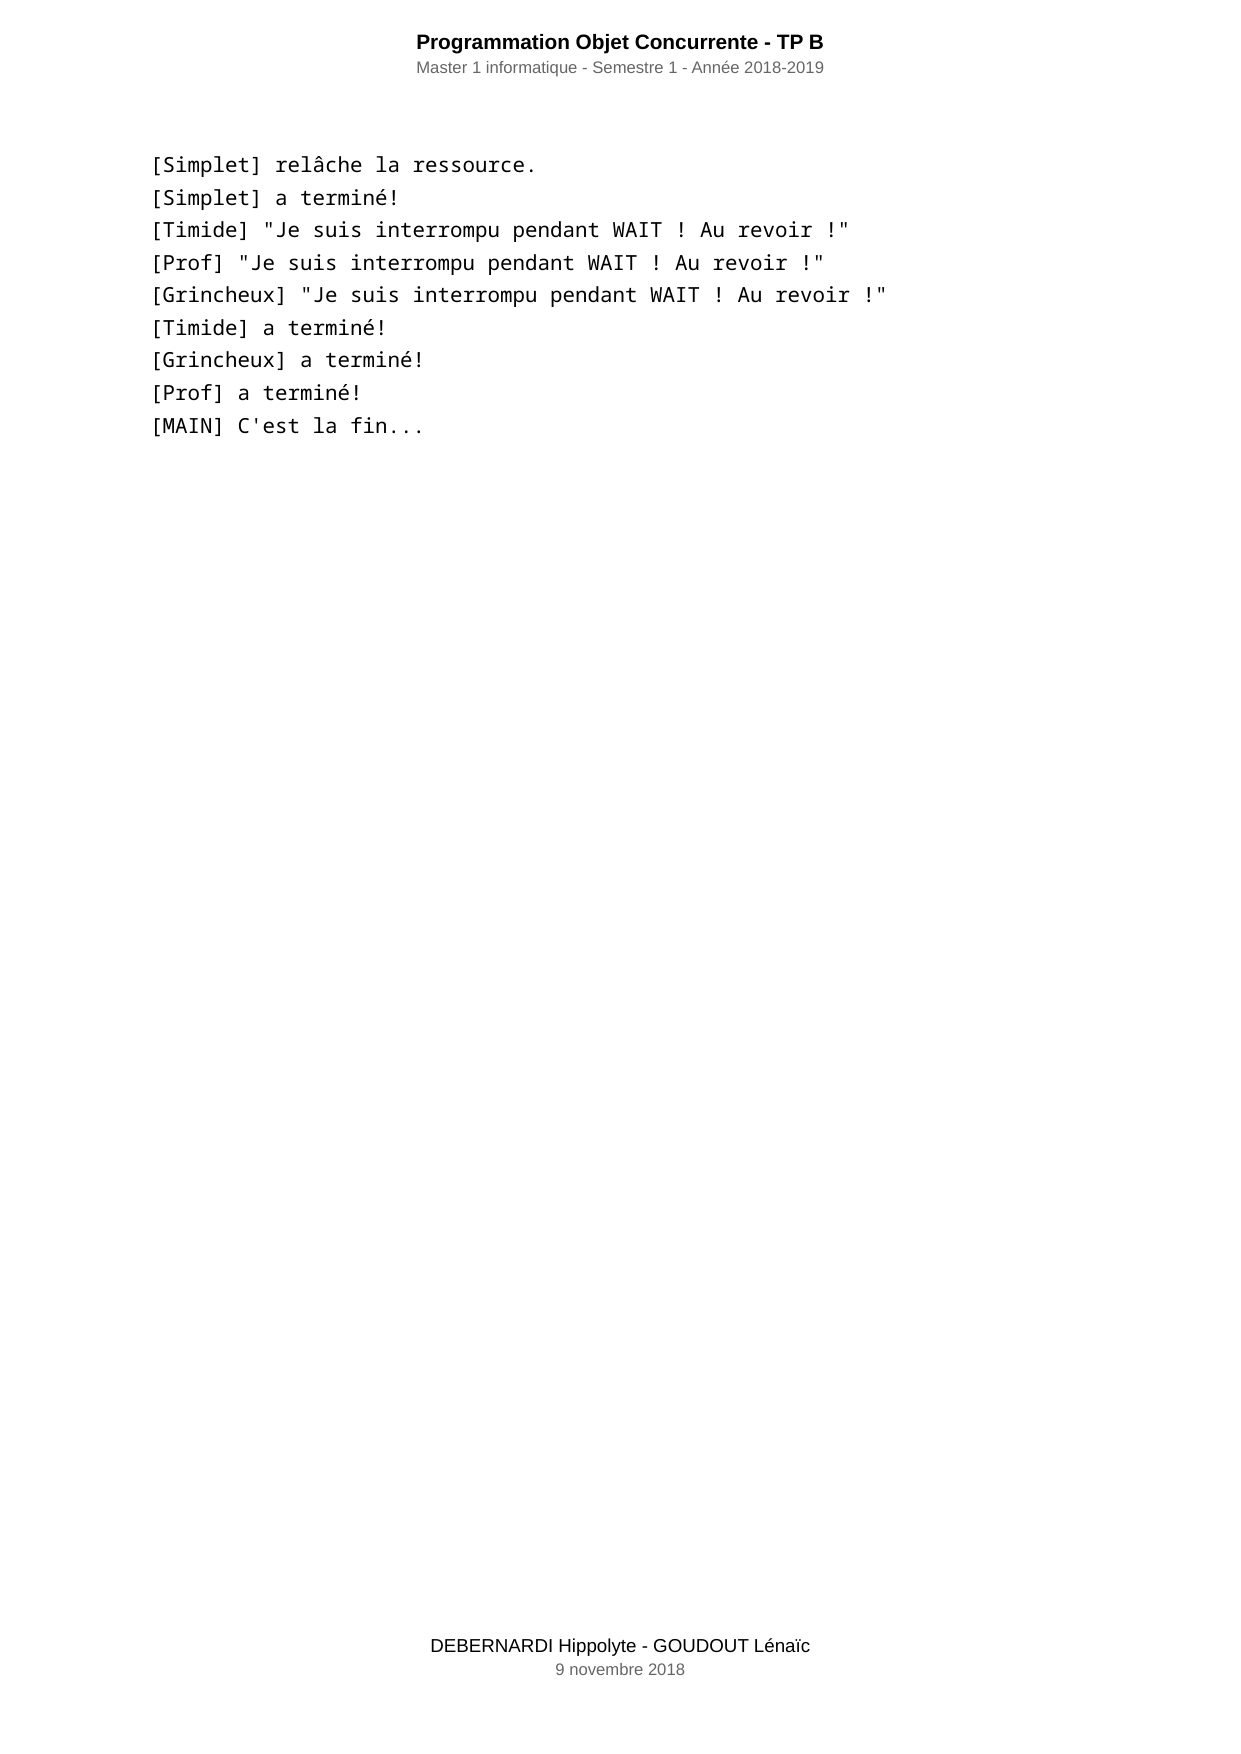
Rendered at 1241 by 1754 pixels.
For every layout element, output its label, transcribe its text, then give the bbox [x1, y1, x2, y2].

text [MAIN] C'est la fin... [150, 411, 1090, 439]
text [Prof] a terminé! [150, 378, 1090, 407]
text [Grincheux] "Je suis interrompu pendant WAIT ! Au revoir !" [150, 280, 1090, 309]
text [Prof] "Je suis interrompu pendant WAIT ! Au revoir !" [150, 248, 1090, 276]
text [Simplet] a terminé! [150, 183, 1090, 211]
text [Timide] a terminé! [150, 313, 1090, 341]
text [Timide] "Je suis interrompu pendant WAIT ! Au revoir !" [150, 215, 1090, 244]
text [Grincheux] a terminé! [150, 346, 1090, 374]
text [Simplet] relâche la ressource. [150, 150, 1090, 178]
